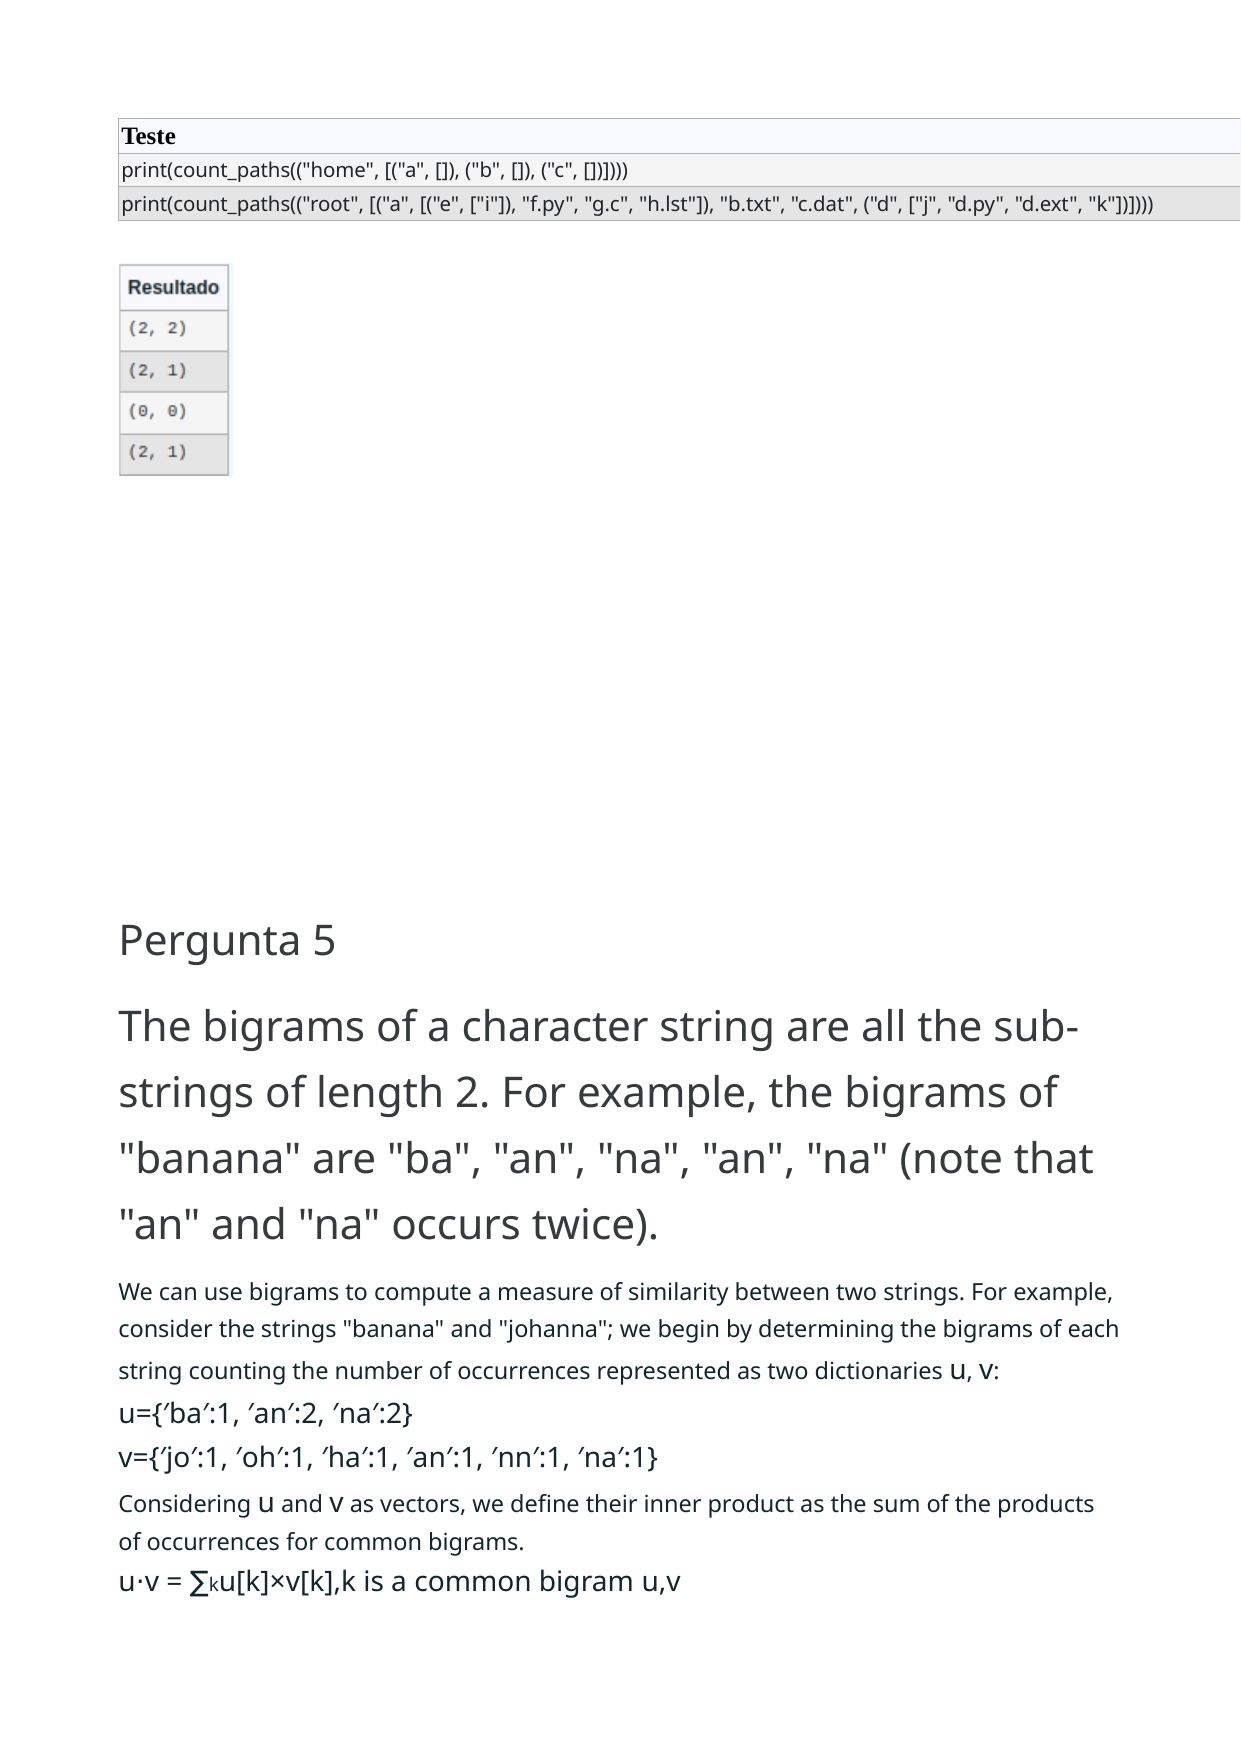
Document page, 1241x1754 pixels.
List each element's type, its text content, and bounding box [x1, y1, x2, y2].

text Pergunta 5 [118, 910, 1122, 968]
text The bigrams of a character string are all the sub-strings of length 2. For example, the bigrams of "banana" are "ba", "an", "na", "an", "na" (note that "an" and "na" occurs twice). [118, 996, 1122, 1252]
table_header Teste [119, 119, 1240, 153]
text We can use bigrams to compute a measure of similarity between two strings. For example, consider the strings "banana" and "johanna"; we begin by determining the bigrams of each string counting the number of occurrences represented as two dictionaries u, v: [118, 1275, 1122, 1388]
text Considering u and v as vectors, we define their inner product as the sum of the products of occurrences for common bigrams. [118, 1482, 1122, 1557]
text u={′ba′:1, ′an′:2, ′na′:2} v={′jo′:1, ′oh′:1, ′ha′:1, ′an′:1, ′nn′:1, ′na′:1} [118, 1394, 1122, 1476]
table_cell print(count_paths(("home", [("a", []), ("b", []), ("c", [])]))) [119, 154, 1240, 186]
text u⋅v = ∑ku[k]×v[k],k is a common bigram u,v [118, 1562, 1122, 1600]
table_cell print(count_paths(("root", [("a", [("e", ["i"]), "f.py", "g.c", "h.lst"]), "b.txt", "c.dat", ("d", ["j", "d.py", "d.ext", "k"])]))) [119, 187, 1240, 220]
picture [119, 263, 234, 476]
